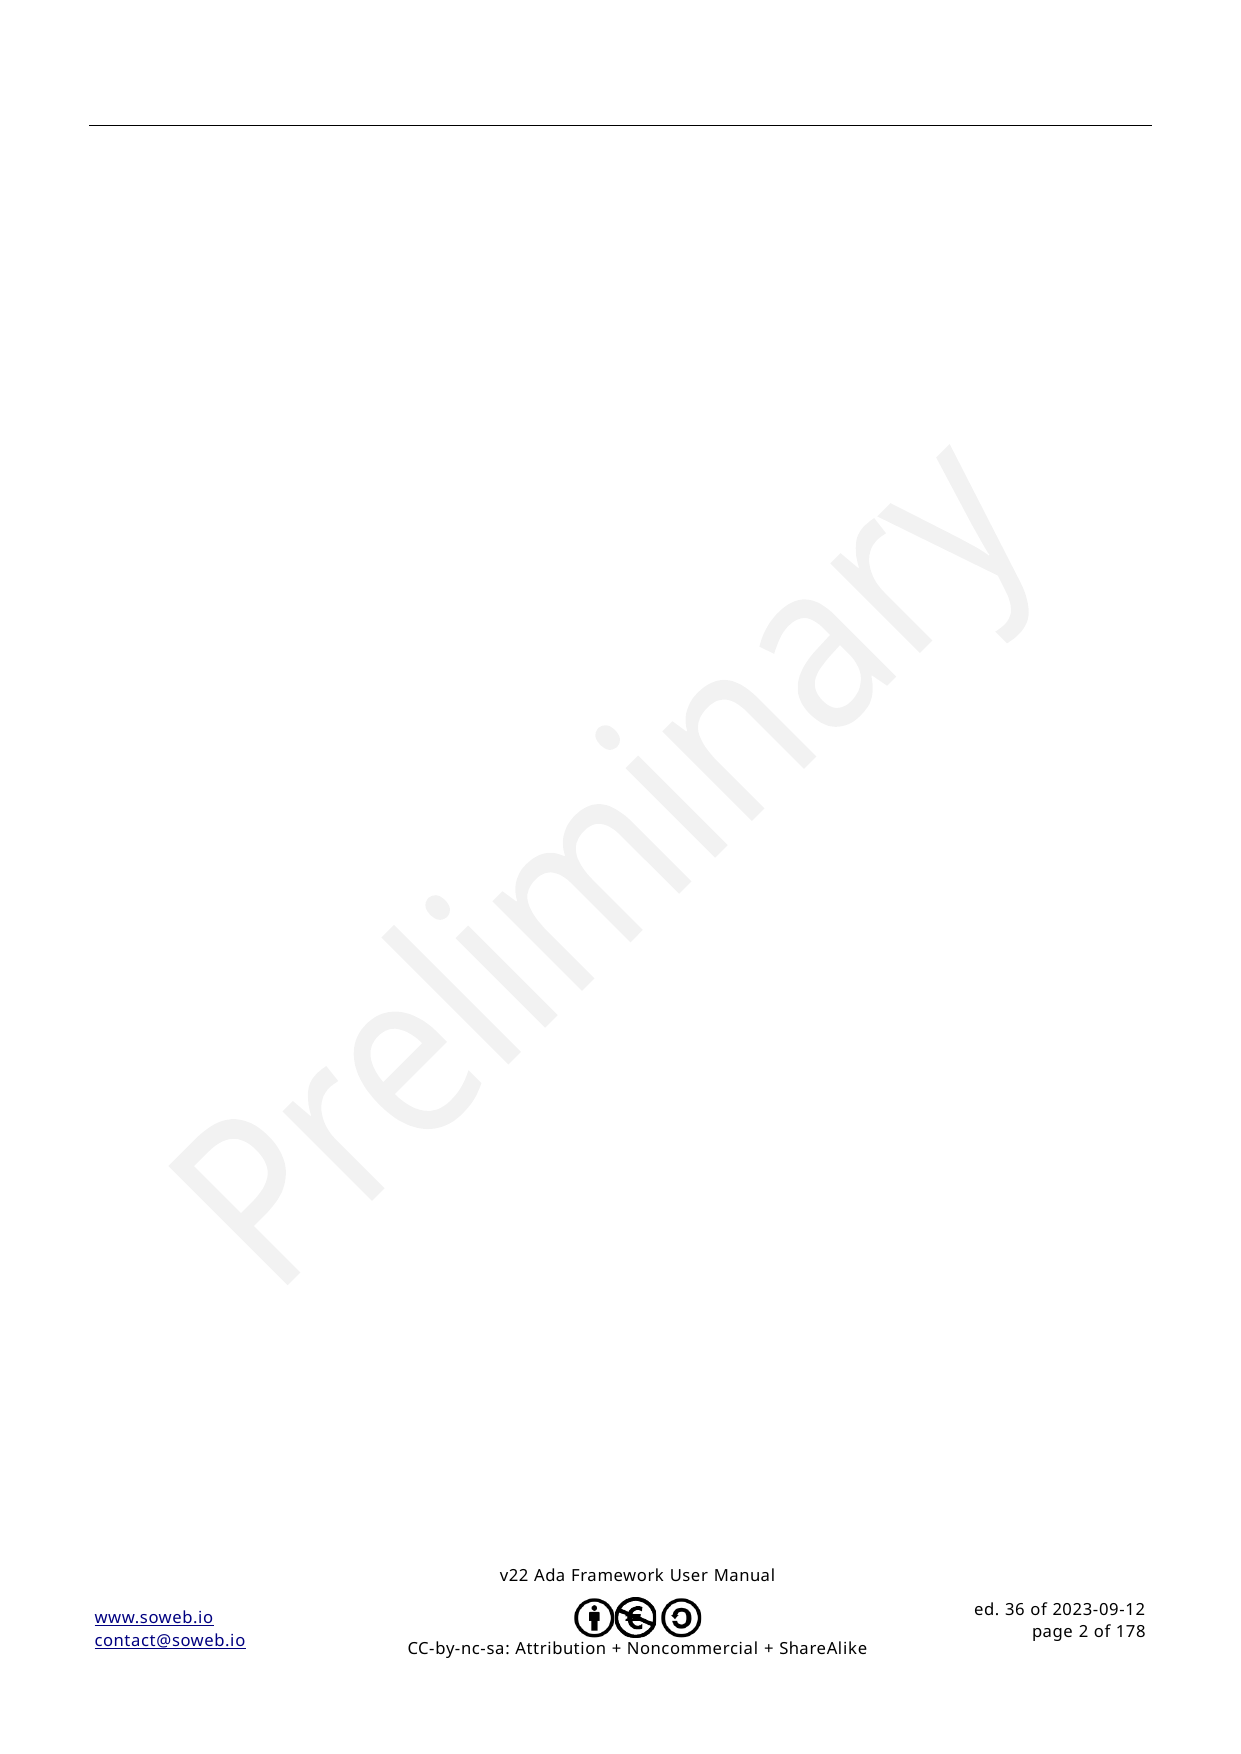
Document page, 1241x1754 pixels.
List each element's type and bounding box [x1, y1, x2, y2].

picture [660, 1597, 702, 1638]
picture [573, 1597, 657, 1638]
